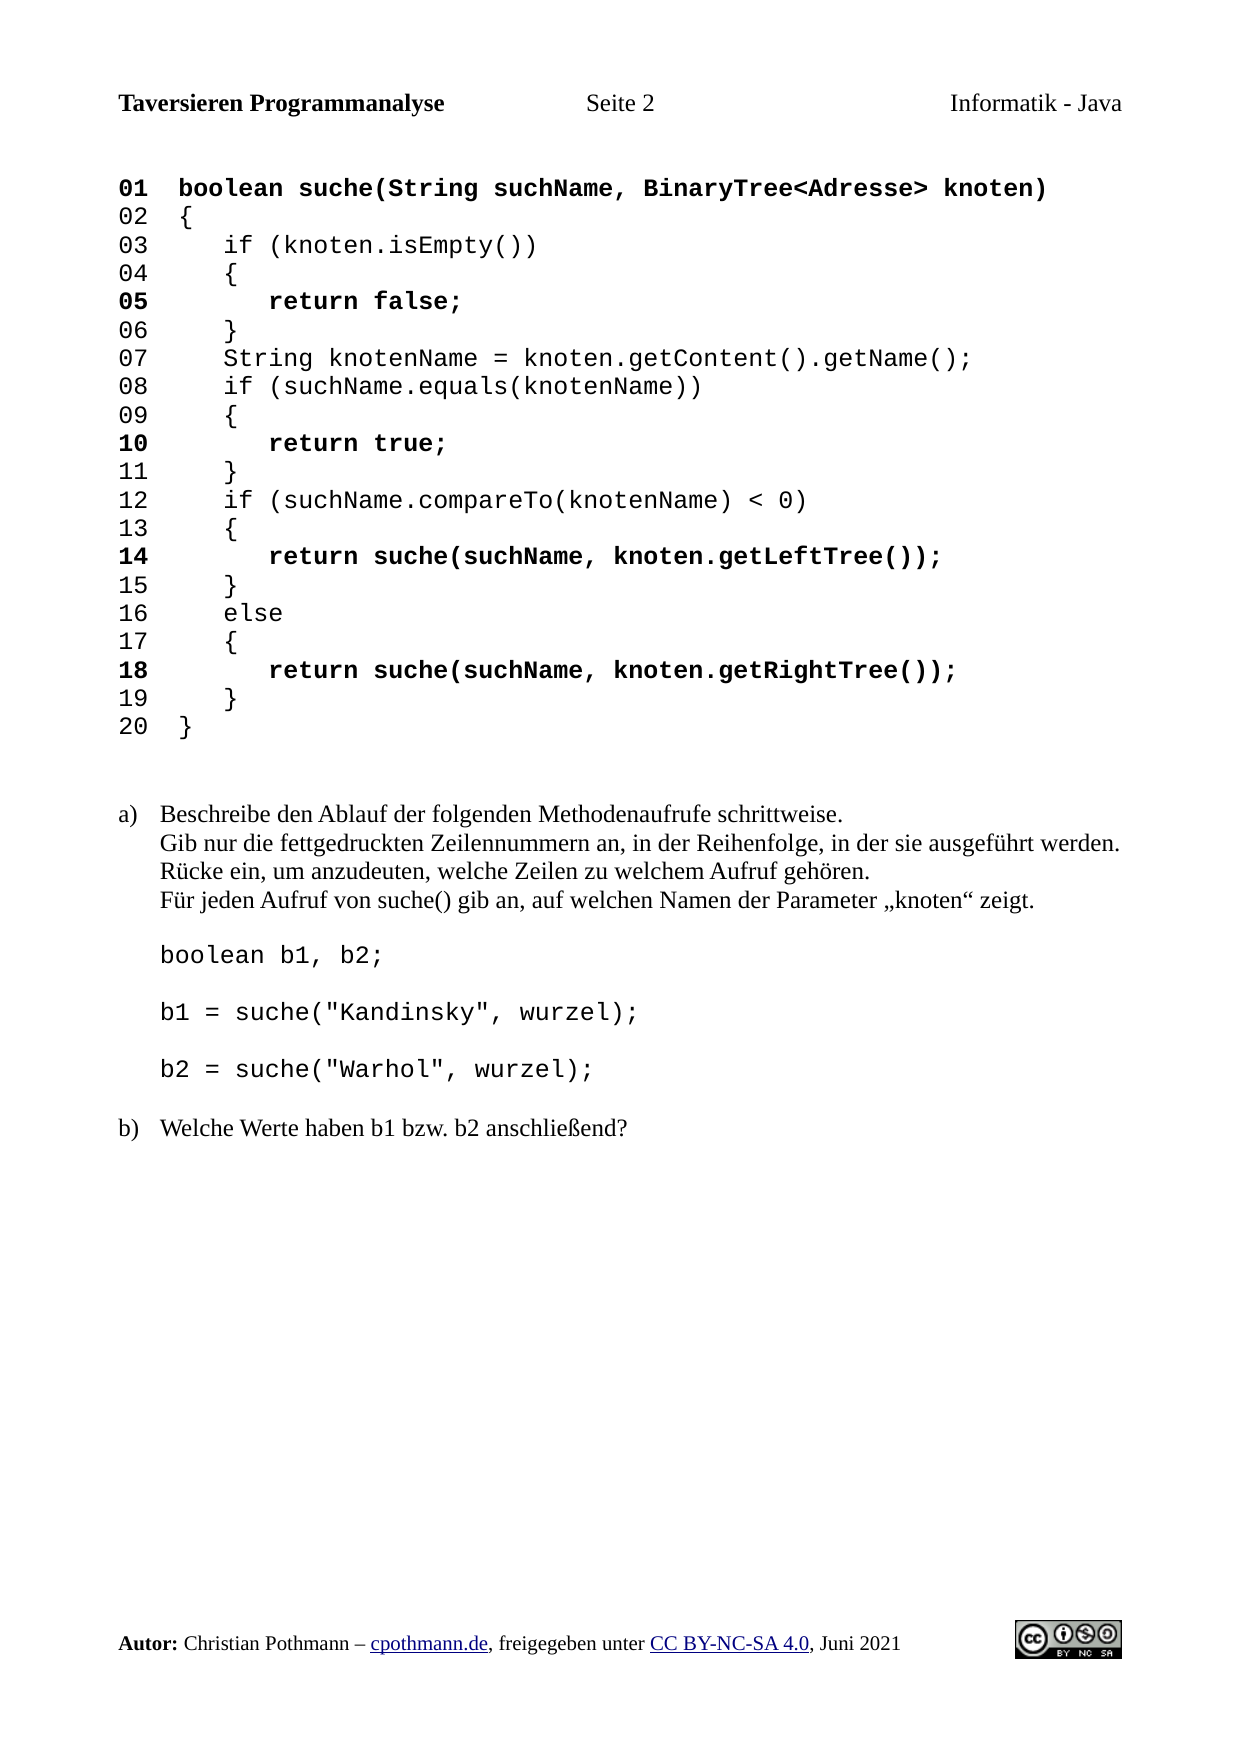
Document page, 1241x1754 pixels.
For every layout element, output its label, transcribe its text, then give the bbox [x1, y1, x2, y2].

text 05 return false; [118, 289, 1122, 317]
text 08 if (suchName.equals(knotenName)) [118, 374, 1122, 402]
text 09 { [118, 402, 1122, 431]
text 11 } [118, 459, 1122, 487]
list Welche Werte haben b1 bzw. b2 anschließend? [118, 1113, 1122, 1142]
text 15 } [118, 572, 1122, 601]
text 19 } [118, 686, 1122, 714]
text 12 if (suchName.compareTo(knotenName) < 0) [118, 487, 1122, 516]
text 10 return true; [118, 431, 1122, 459]
list Beschreibe den Ablauf der folgenden Methodenaufrufe schrittweise. Gib nur die fettgedruckten Zeilennummern an, in der Reihenfolge, in der sie ausgeführt werden. Rücke ein, um anzudeuten, welche Zeilen zu welchem Aufruf gehören. Für jeden Aufruf von suche() gib an, auf welchen Namen der Parameter „knoten“ zeigt. boolean b1, b2; b1 = suche("Kandinsky", wurzel); b2 = suche("Warhol", wurzel); [118, 799, 1122, 1085]
text 04 { [118, 261, 1122, 289]
text 13 { [118, 516, 1122, 544]
text 03 if (knoten.isEmpty()) [118, 232, 1122, 261]
picture [1015, 1620, 1122, 1659]
text 20 } [118, 714, 1122, 742]
text 02 { [118, 204, 1122, 232]
text 14 return suche(suchName, knoten.getLeftTree()); [118, 544, 1122, 572]
text Autor: Christian Pothmann – cpothmann.de, freigegeben unter CC BY-NC-SA 4.0, Juni 2021 [118, 1631, 1015, 1655]
text 16 else [118, 601, 1122, 629]
text 17 { [118, 629, 1122, 657]
text 18 return suche(suchName, knoten.getRightTree()); [118, 657, 1122, 686]
text 06 } [118, 317, 1122, 346]
text 01 boolean suche(String suchName, BinaryTree<Adresse> knoten) [118, 176, 1122, 204]
text 07 String knotenName = knoten.getContent().getName(); [118, 346, 1122, 374]
